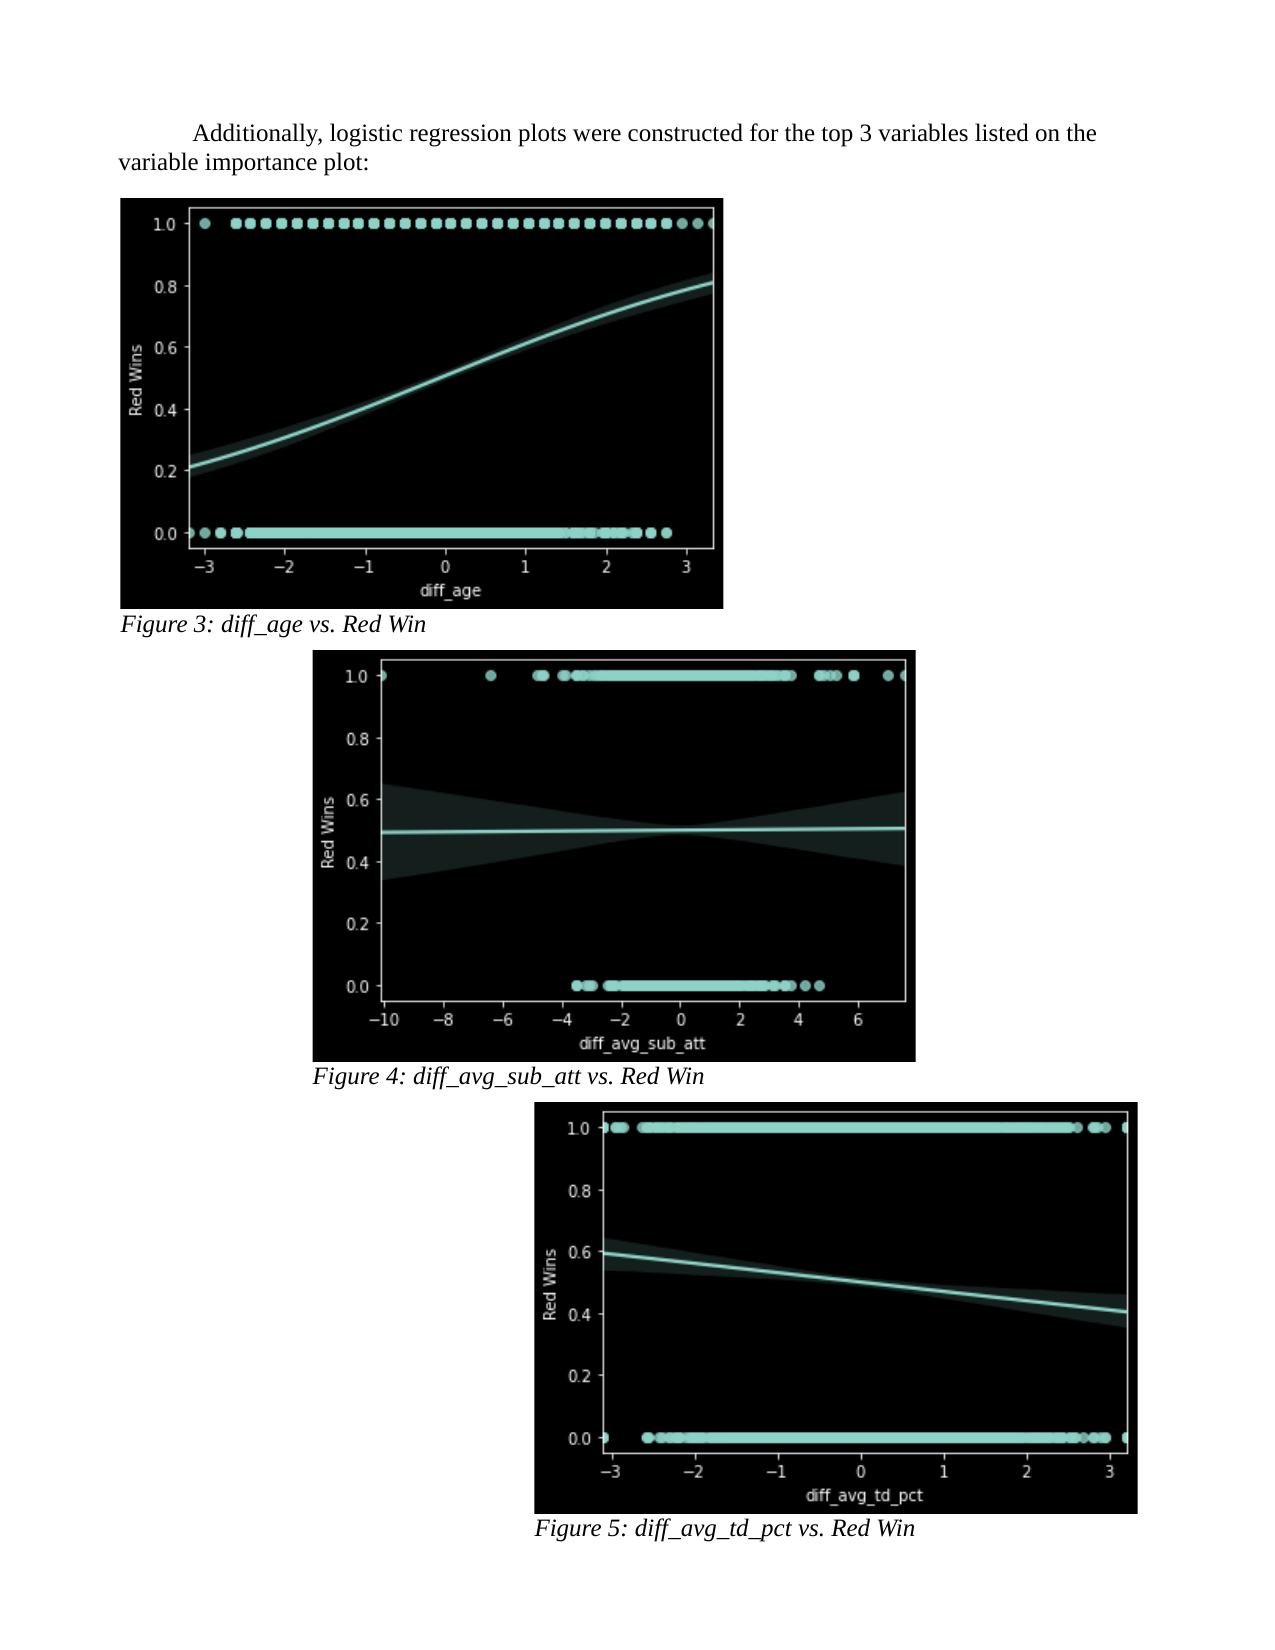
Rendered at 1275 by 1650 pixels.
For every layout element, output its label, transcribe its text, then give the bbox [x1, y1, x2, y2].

picture [312, 650, 916, 1062]
text Figure 5: diff_avg_td_pct vs. Red Win [534, 1514, 1137, 1542]
picture [120, 198, 724, 609]
picture [534, 1102, 1138, 1514]
text Additionally, logistic regression plots were constructed for the top 3 variables listed on the variable importance plot: [118, 118, 1157, 176]
text Figure 3: diff_age vs. Red Win [120, 609, 723, 638]
text Figure 4: diff_avg_sub_att vs. Red Win [312, 1062, 916, 1090]
